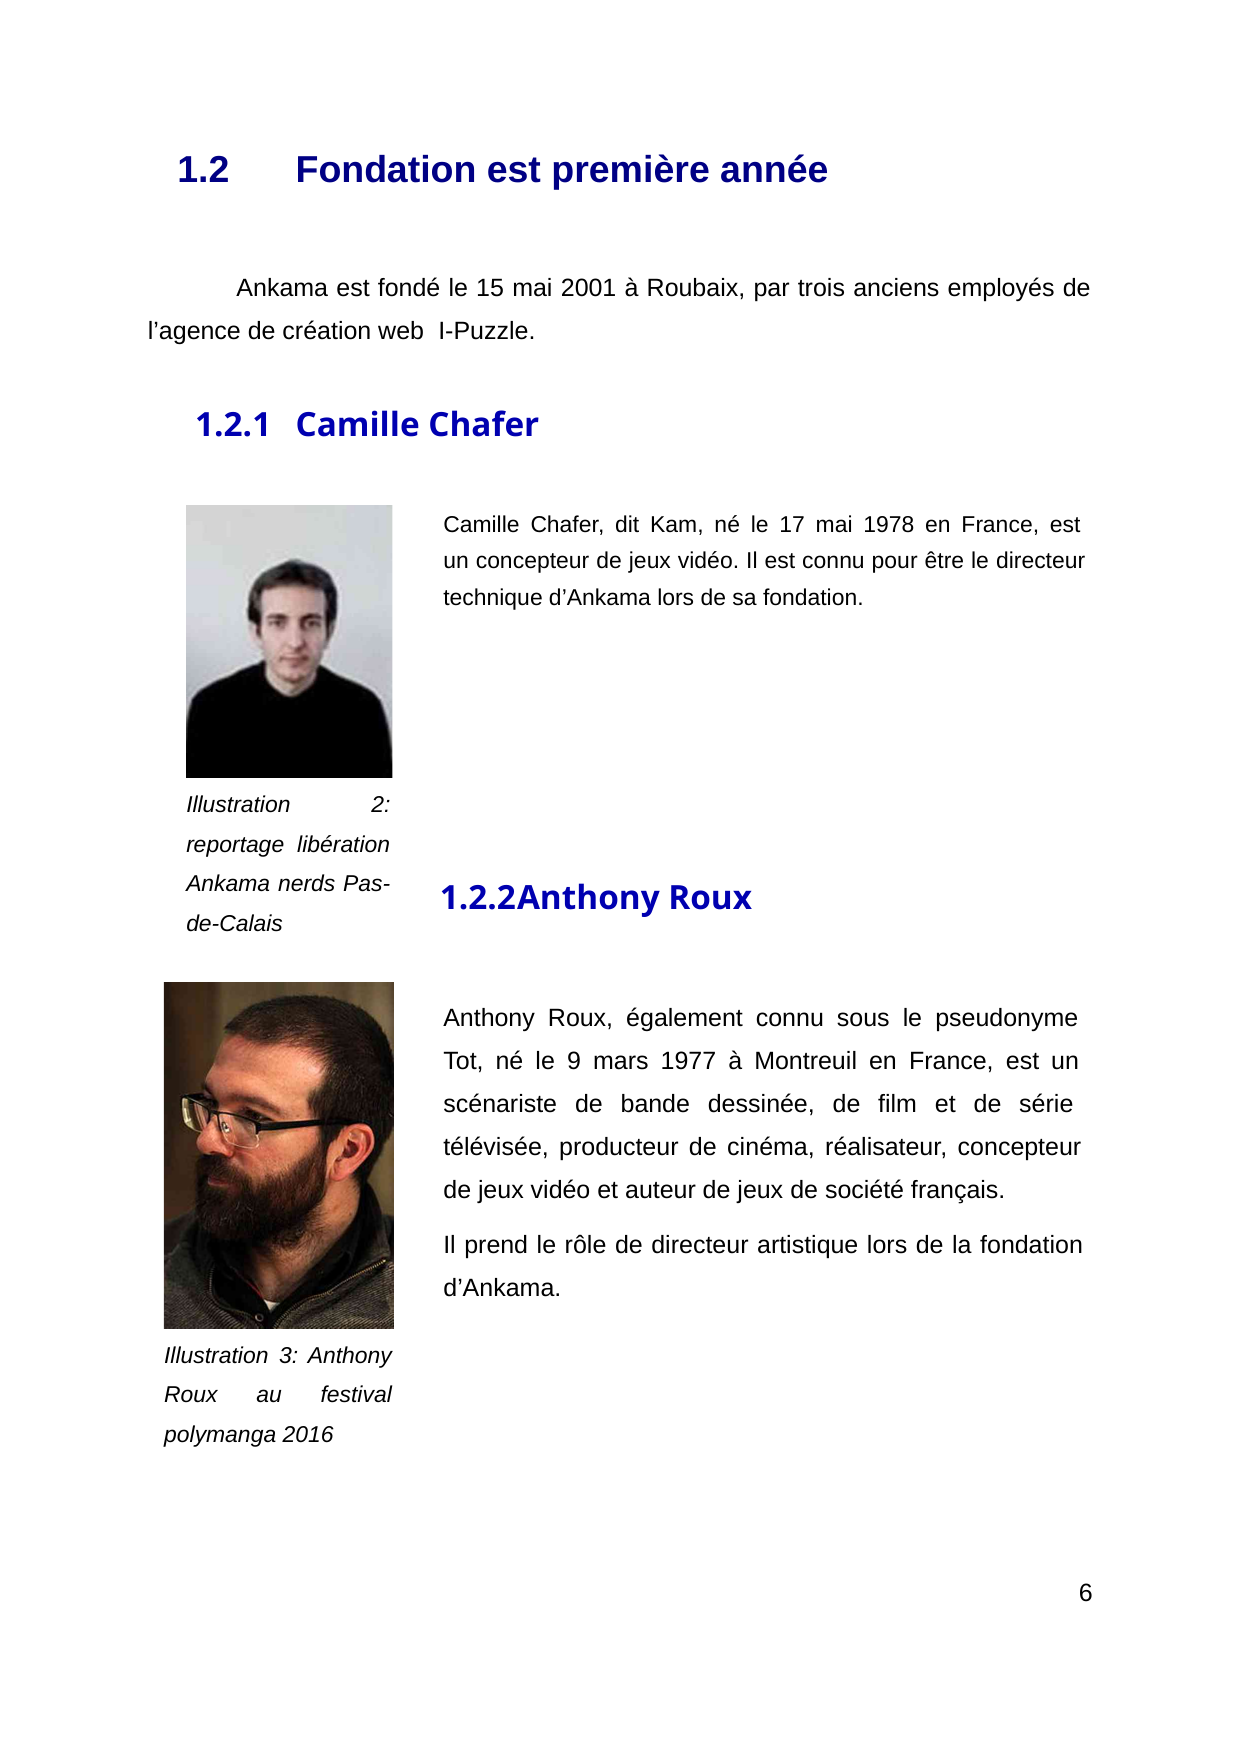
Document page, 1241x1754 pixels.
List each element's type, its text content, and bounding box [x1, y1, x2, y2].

text Illustration 2: reportage libération Ankama nerds Pas-de-Calais [186, 778, 392, 936]
picture [186, 505, 393, 778]
text Camille Chafer, dit Kam, né le 17 mai 1978 en France, est un concepteur de jeux vidéo. Il est connu pour être le directeur technique d’Ankama lors de sa fondation. [393, 511, 1093, 610]
subtitle Fondation est première année [148, 148, 1093, 191]
text Anthony Roux, également connu sous le pseudonyme Tot, né le 9 mars 1977 à Montreuil en France, est un scénariste de bande dessinée, de film et de série télévisée, producteur de cinéma, réalisateur, concepteur de jeux vidéo et auteur de jeux de société français. [394, 1003, 1093, 1204]
subtitle Camille Chafer [148, 401, 1093, 446]
text Ankama est fondé le 15 mai 2001 à Roubaix, par trois anciens employés de l’agence de création web I-Puzzle. [148, 273, 1093, 345]
text [148, 511, 186, 610]
subtitle [148, 874, 186, 919]
text Il prend le rôle de directeur artistique lors de la fondation d’Ankama. [394, 1230, 1093, 1302]
subtitle Anthony Roux [392, 874, 1093, 919]
text Illustration 3: Anthony Roux au festival polymanga 2016 [164, 1329, 394, 1447]
picture [163, 982, 394, 1329]
